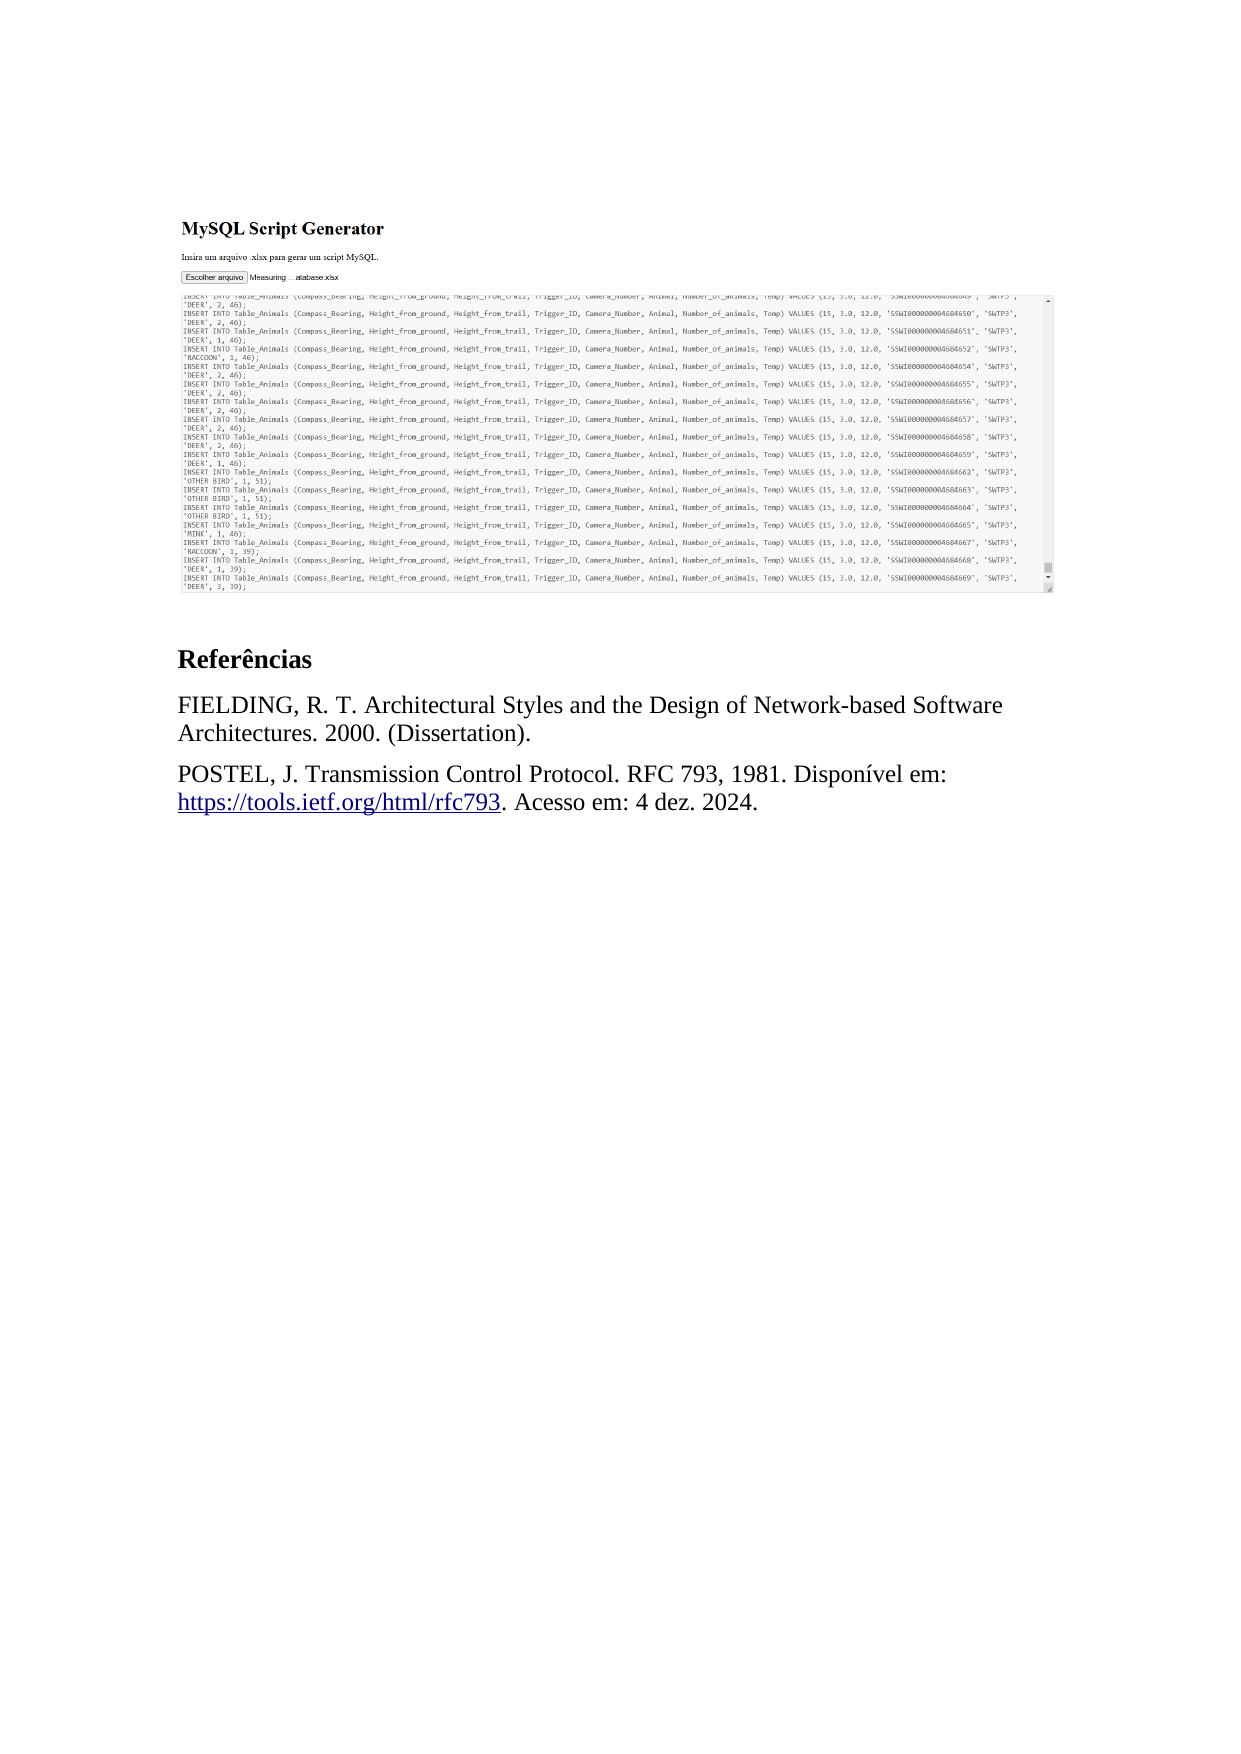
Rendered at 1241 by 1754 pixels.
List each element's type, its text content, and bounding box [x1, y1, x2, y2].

text FIELDING, R. T. Architectural Styles and the Design of Network-based Software Architectures. 2000. (Dissertation). [177, 691, 1063, 747]
text Referências [177, 644, 1063, 674]
picture [177, 206, 1063, 607]
text POSTEL, J. Transmission Control Protocol. RFC 793, 1981. Disponível em: https://tools.ietf.org/html/rfc793. Acesso em: 4 dez. 2024. [177, 760, 1063, 816]
